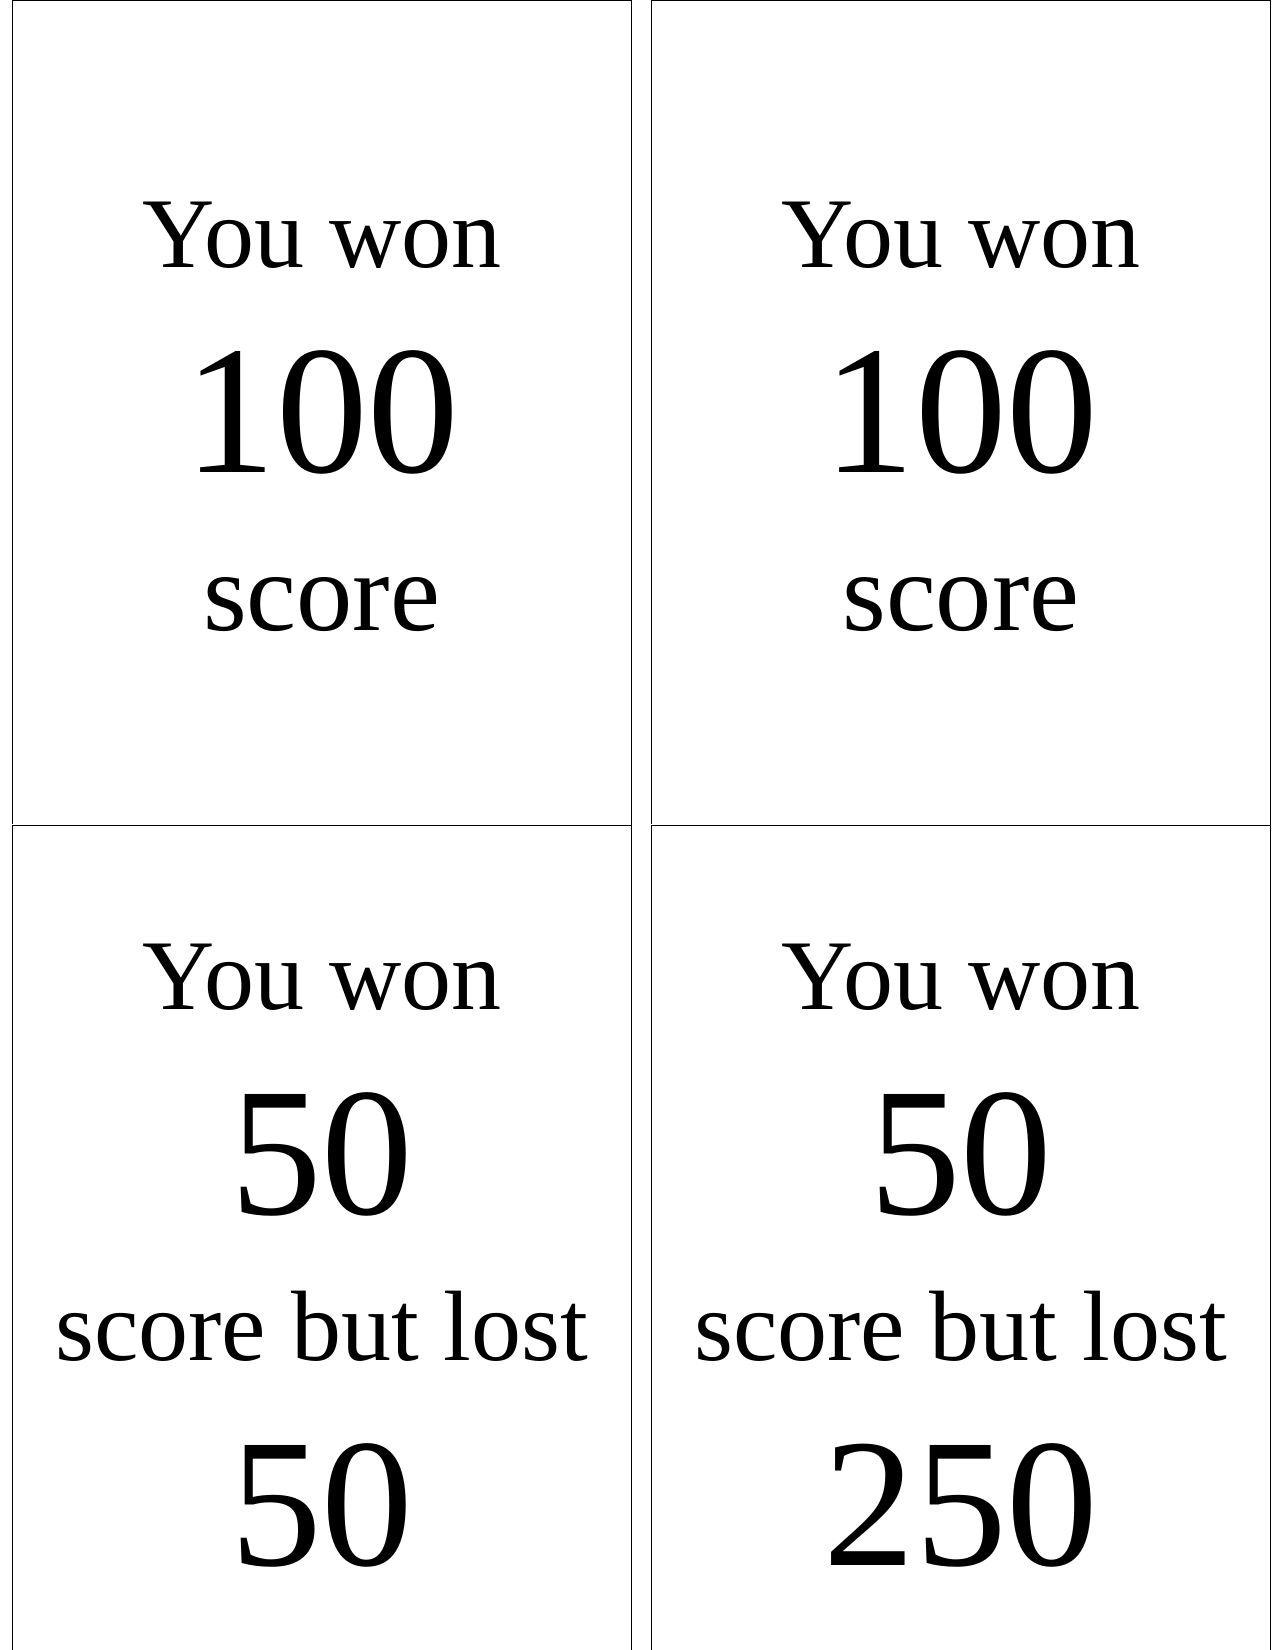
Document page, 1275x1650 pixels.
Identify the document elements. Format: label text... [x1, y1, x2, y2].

text 250 [660, 1394, 1261, 1605]
text You won [660, 174, 1261, 289]
text score [660, 525, 1261, 654]
text score [21, 525, 622, 654]
text 100 [660, 302, 1261, 512]
text 100 [21, 302, 622, 512]
text score but lost [21, 1267, 622, 1382]
text You won [21, 174, 622, 289]
text 50 [21, 1394, 622, 1605]
text You won [21, 916, 622, 1031]
text You won [660, 916, 1261, 1031]
text 50 [21, 1044, 622, 1254]
text 50 [660, 1044, 1261, 1254]
text score but lost [660, 1267, 1261, 1382]
